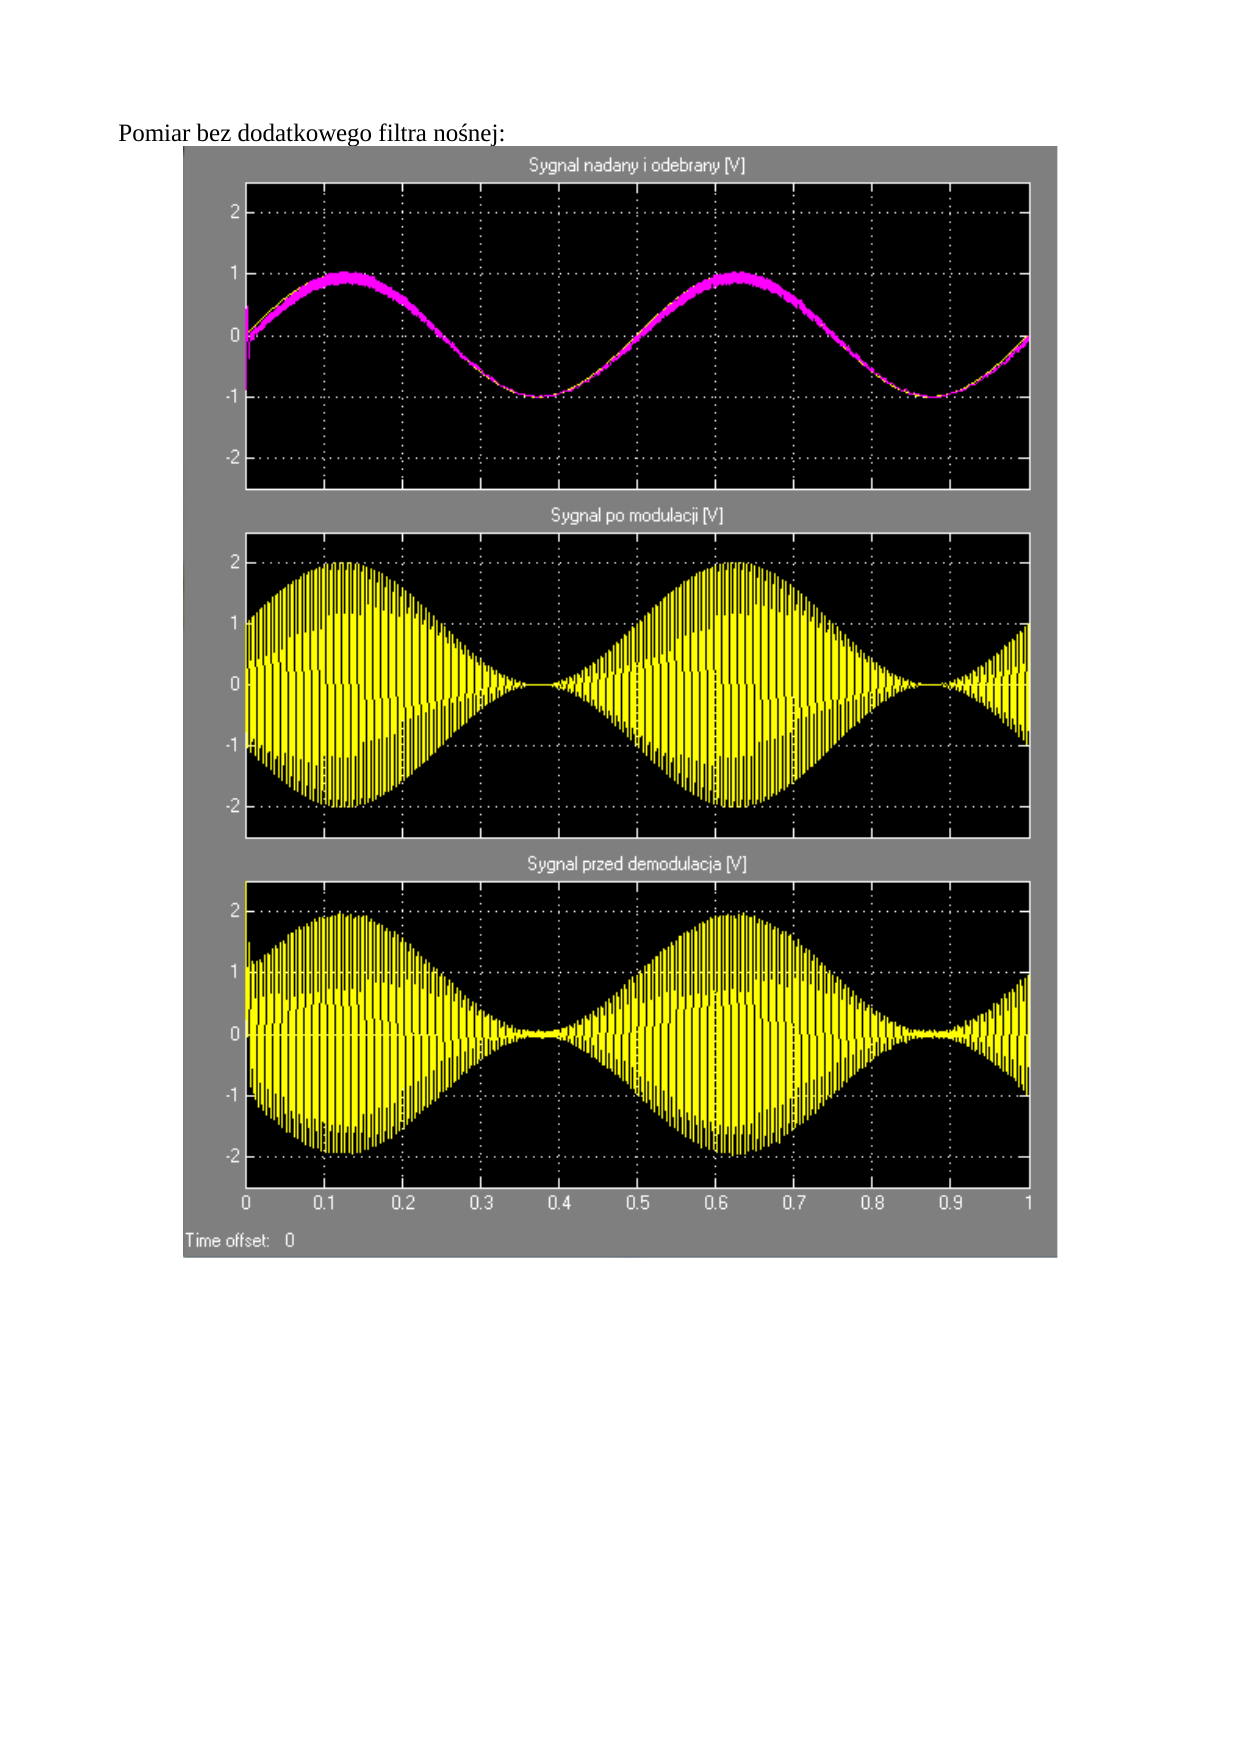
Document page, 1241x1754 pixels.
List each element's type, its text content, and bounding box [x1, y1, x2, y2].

picture [183, 146, 1058, 1258]
text Pomiar bez dodatkowego filtra nośnej: [118, 118, 1122, 147]
